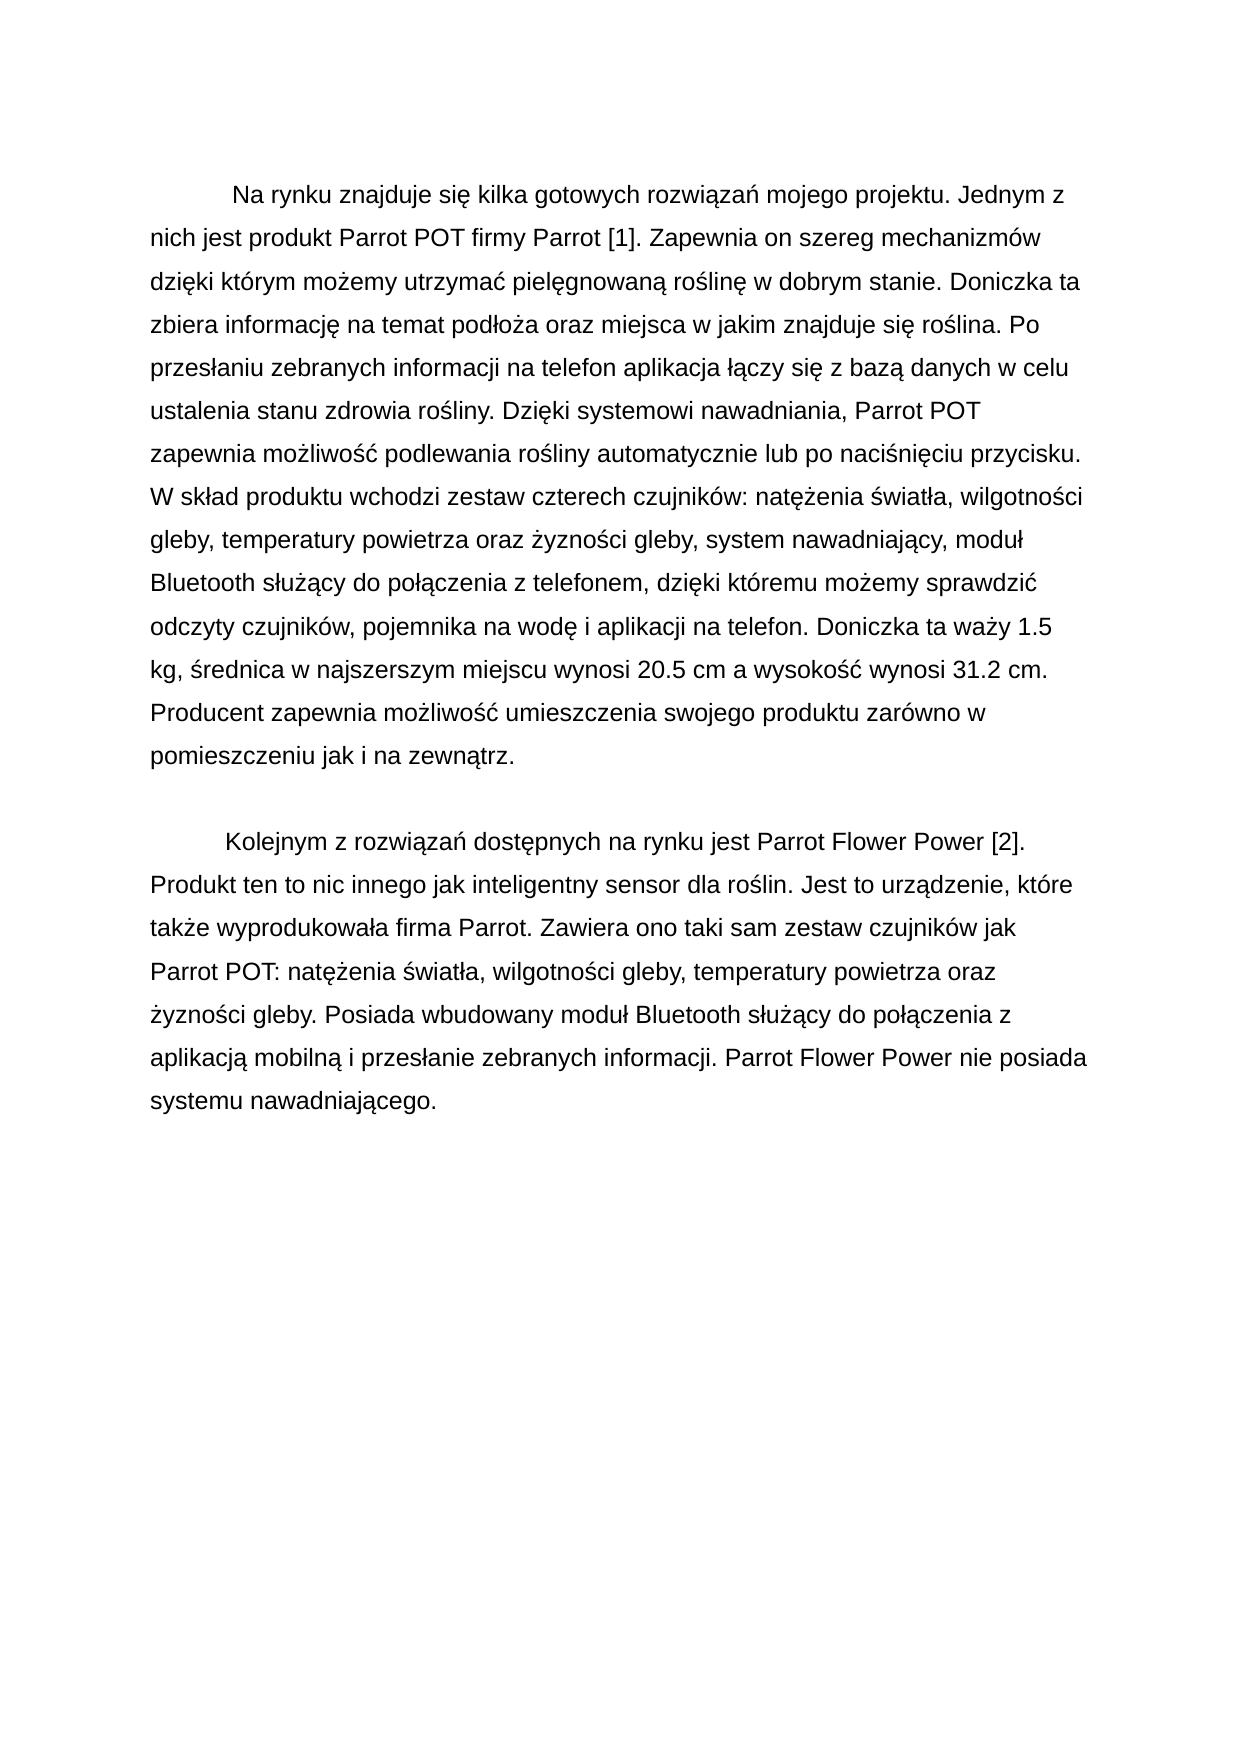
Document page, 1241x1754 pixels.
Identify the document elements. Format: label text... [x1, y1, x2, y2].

text Na rynku znajduje się kilka gotowych rozwiązań mojego projektu. Jednym z nich jest produkt Parrot POT firmy Parrot [1]. Zapewnia on szereg mechanizmów dzięki którym możemy utrzymać pielęgnowaną roślinę w dobrym stanie. Doniczka ta zbiera informację na temat podłoża oraz miejsca w jakim znajduje się roślina. Po przesłaniu zebranych informacji na telefon aplikacja łączy się z bazą danych w celu ustalenia stanu zdrowia rośliny. Dzięki systemowi nawadniania, Parrot POT zapewnia możliwość podlewania rośliny automatycznie lub po naciśnięciu przycisku. W skład produktu wchodzi zestaw czterech czujników: natężenia światła, wilgotności gleby, temperatury powietrza oraz żyzności gleby, system nawadniający, moduł Bluetooth służący do połączenia z telefonem, dzięki któremu możemy sprawdzić odczyty czujników, pojemnika na wodę i aplikacji na telefon. Doniczka ta waży 1.5 kg, średnica w najszerszym miejscu wynosi 20.5 cm a wysokość wynosi 31.2 cm. Producent zapewnia możliwość umieszczenia swojego produktu zarówno w pomieszczeniu jak i na zewnątrz. [150, 180, 1090, 769]
text Kolejnym z rozwiązań dostępnych na rynku jest Parrot Flower Power [2]. Produkt ten to nic innego jak inteligentny sensor dla roślin. Jest to urządzenie, które także wyprodukowała firma Parrot. Zawiera ono taki sam zestaw czujników jak Parrot POT: natężenia światła, wilgotności gleby, temperatury powietrza oraz żyzności gleby. Posiada wbudowany moduł Bluetooth służący do połączenia z aplikacją mobilną i przesłanie zebranych informacji. Parrot Flower Power nie posiada systemu nawadniającego. [150, 827, 1090, 1114]
